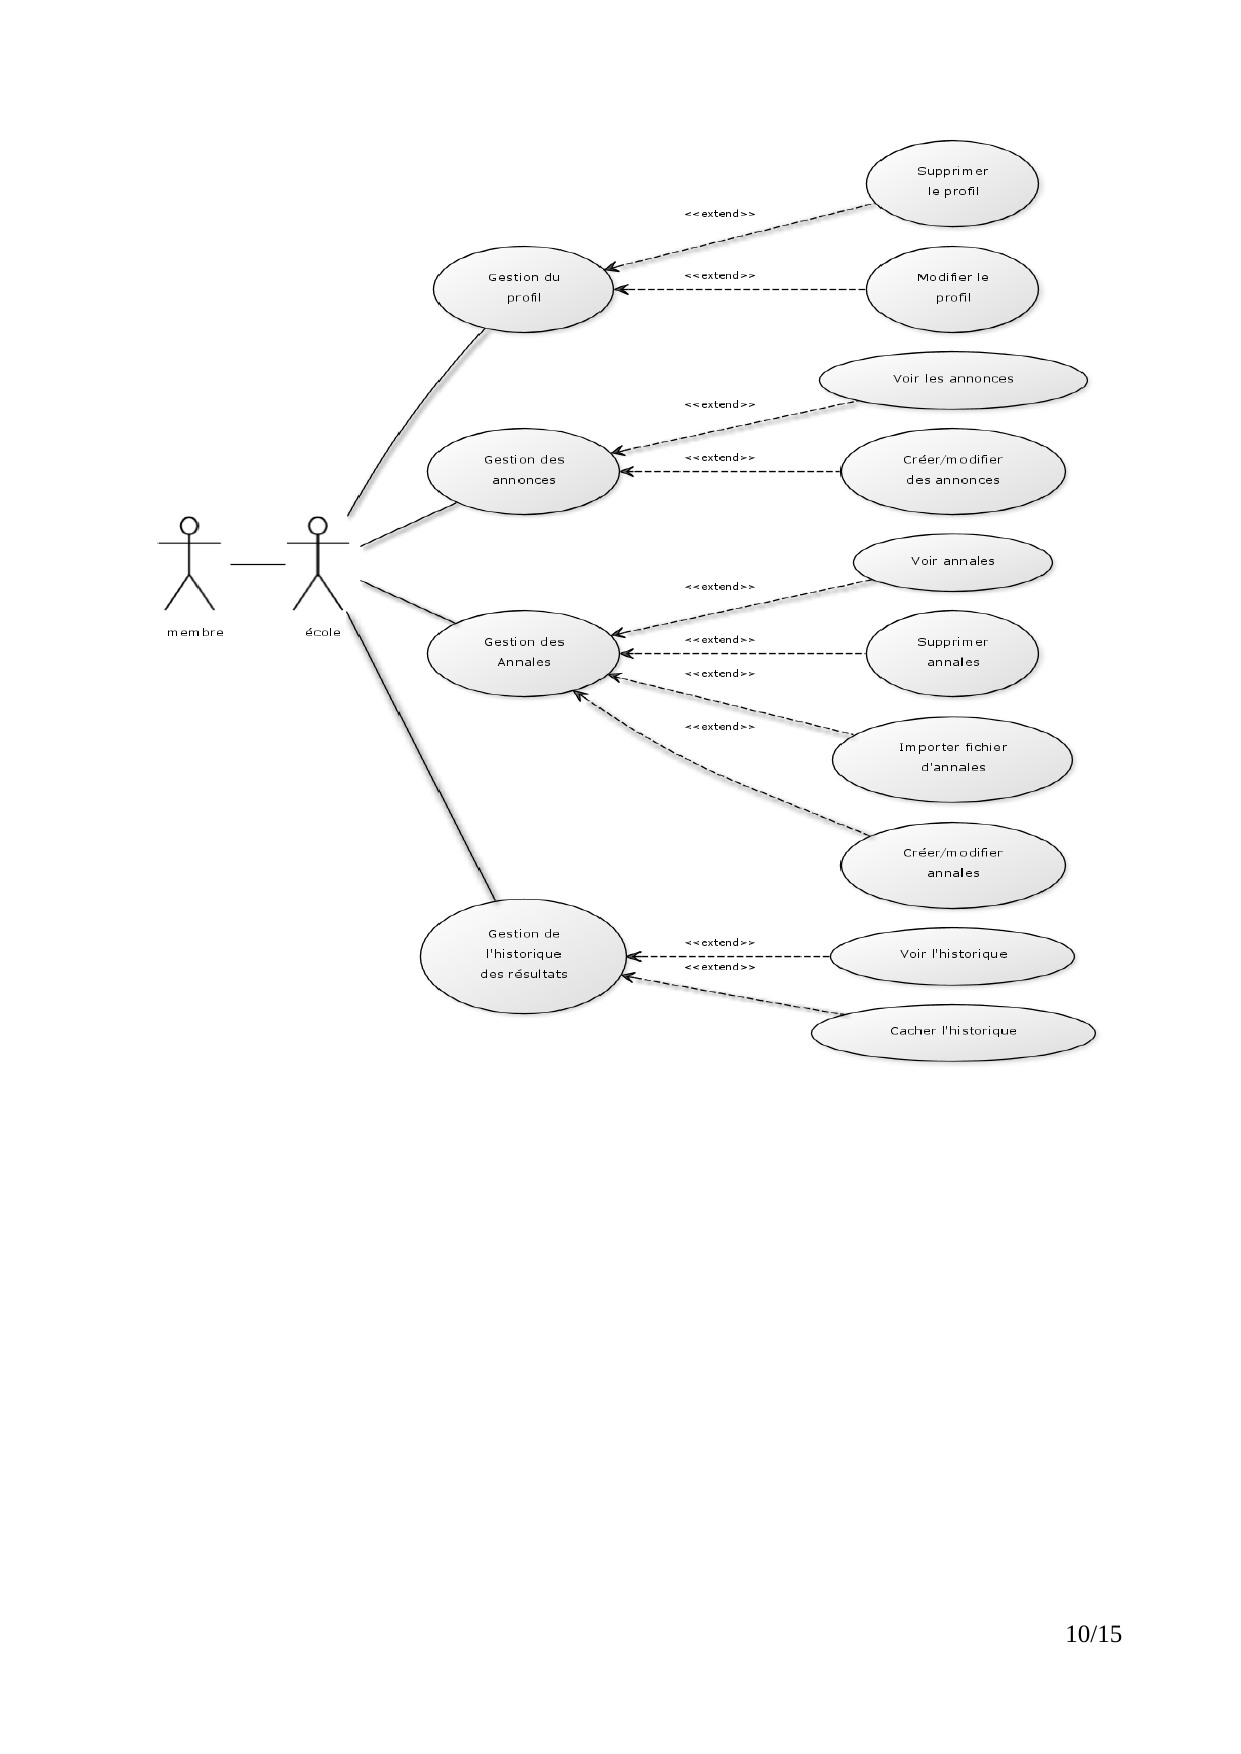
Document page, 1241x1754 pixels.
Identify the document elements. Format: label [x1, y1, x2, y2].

picture [118, 118, 1123, 1083]
